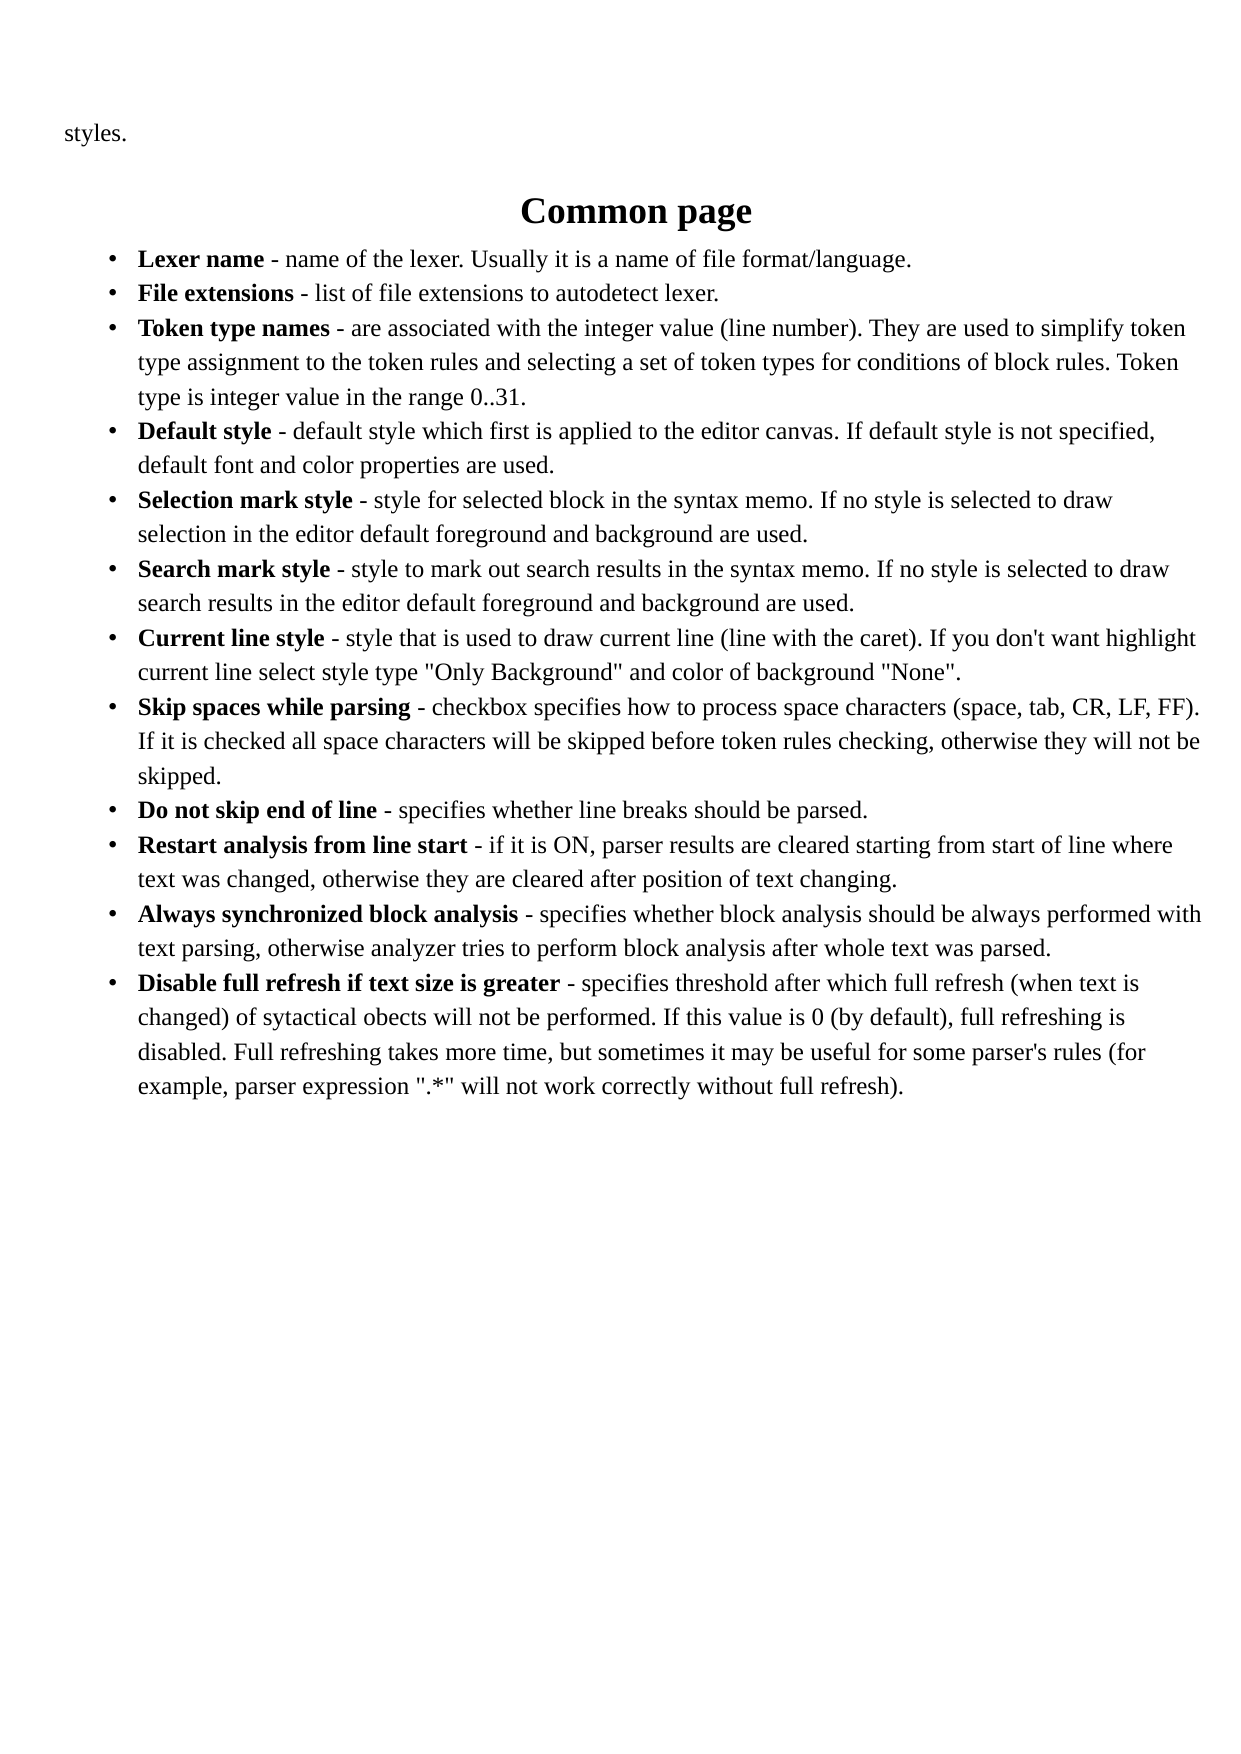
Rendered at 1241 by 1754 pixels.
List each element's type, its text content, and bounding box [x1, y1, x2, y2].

list Restart analysis from line start - if it is ON, parser results are cleared starting from start of line where text was changed, otherwise they are cleared after position of text changing. [108, 830, 1208, 893]
list Default style - default style which first is applied to the editor canvas. If default style is not specified, default font and color properties are used. [108, 416, 1208, 479]
list Selection mark style - style for selected block in the syntax memo. If no style is selected to draw selection in the editor default foreground and background are used. [108, 485, 1208, 548]
list Token type names - are associated with the integer value (line number). They are used to simplify token type assignment to the token rules and selecting a set of token types for conditions of block rules. Token type is integer value in the range 0..31. [108, 313, 1208, 410]
list Skip spaces while parsing - checkbox specifies how to process space characters (space, tab, CR, LF, FF). If it is checked all space characters will be skipped before token rules checking, otherwise they will not be skipped. [108, 692, 1208, 789]
list Do not skip end of line - specifies whether line breaks should be parsed. [108, 795, 1208, 824]
list Search mark style - style to mark out search results in the syntax memo. If no style is selected to draw search results in the editor default foreground and background are used. [108, 554, 1208, 617]
list Lexer name - name of the lexer. Usually it is a name of file format/language. [108, 244, 1208, 272]
list Disable full refresh if text size is greater - specifies threshold after which full refresh (when text is changed) of sytactical obects will not be performed. If this value is 0 (by default), full refreshing is disabled. Full refreshing takes more time, but sometimes it may be useful for some parser's rules (for example, parser expression ".*" will not work correctly without full refresh). [108, 968, 1208, 1100]
list File extensions - list of file extensions to autodetect lexer. [108, 278, 1208, 307]
list Always synchronized block analysis - specifies whether block analysis should be always performed with text parsing, otherwise analyzer tries to perform block analysis after whole text was parsed. [108, 899, 1208, 962]
subtitle Common page [64, 188, 1208, 231]
list Current line style - style that is used to draw current line (line with the caret). If you don't want highlight current line select style type "Only Background" and color of background "None". [108, 623, 1208, 686]
text styles. [64, 118, 1208, 147]
